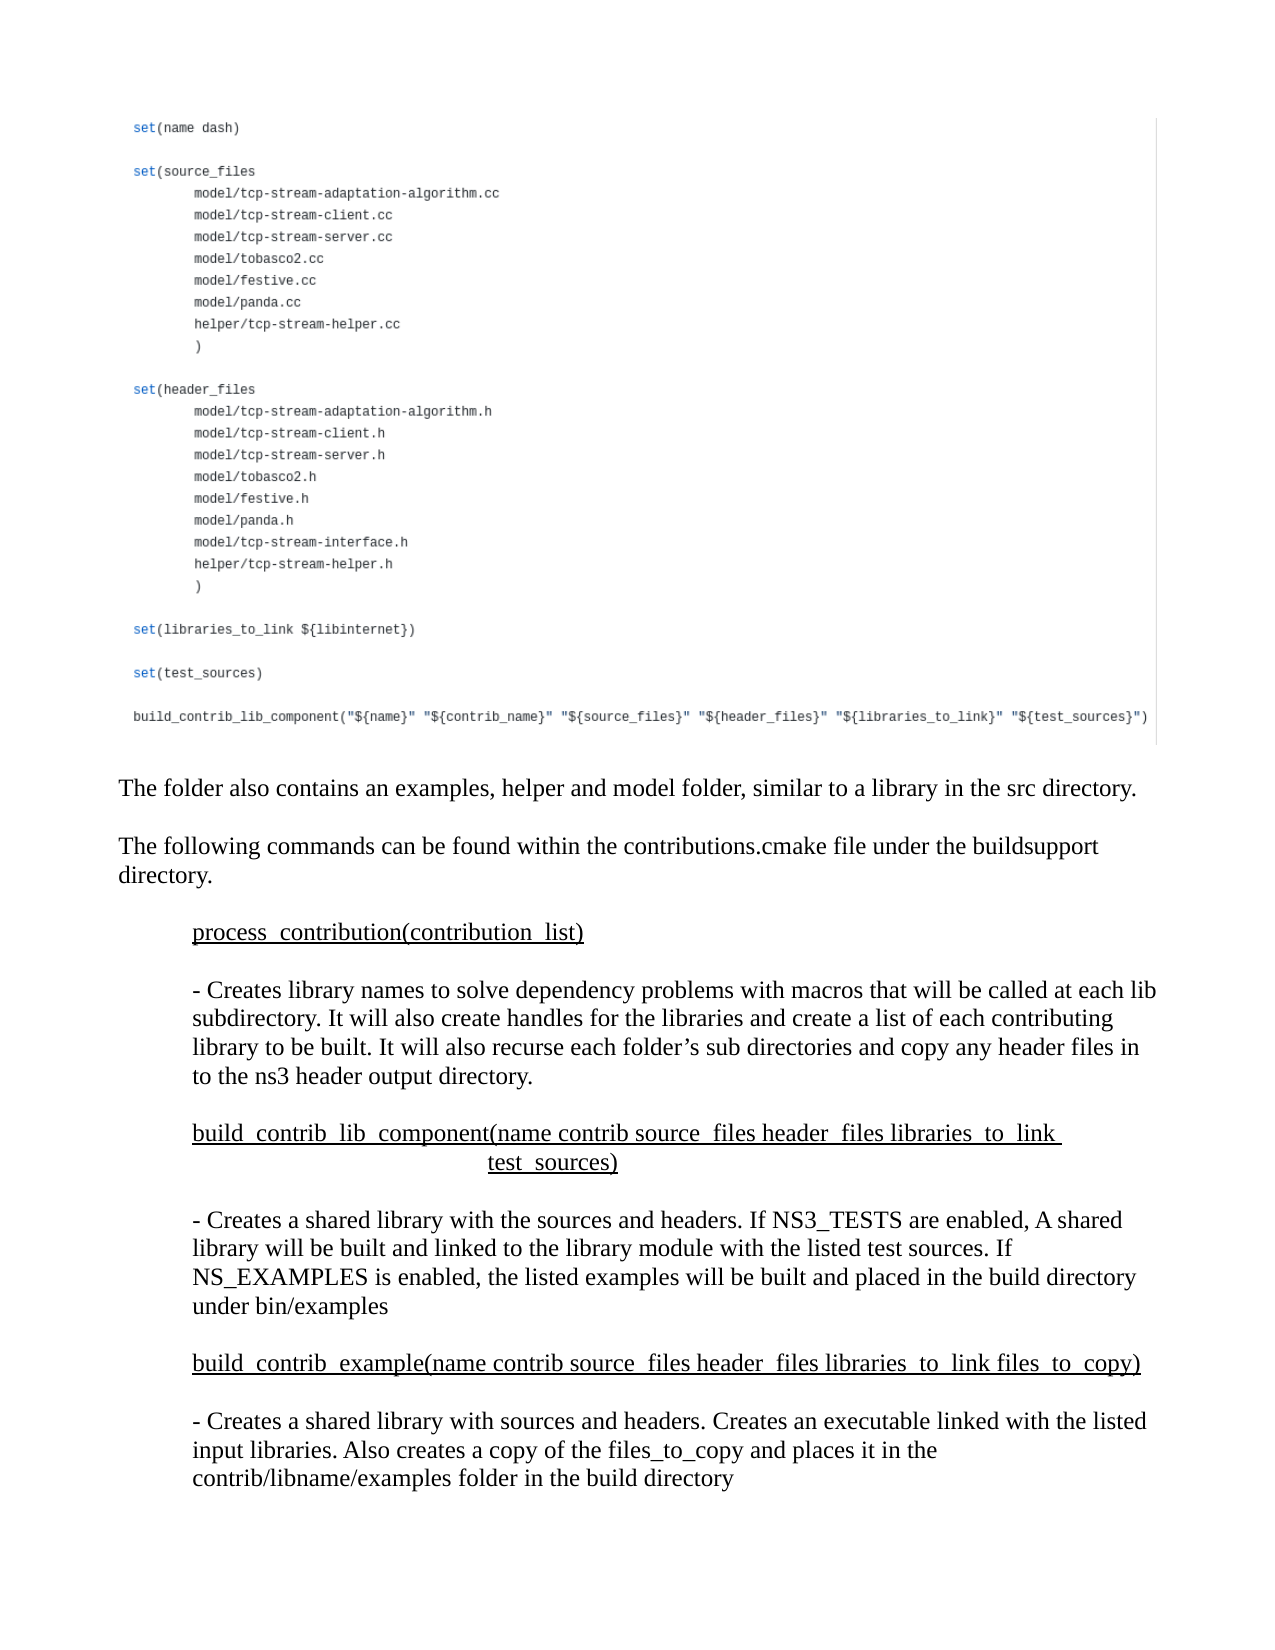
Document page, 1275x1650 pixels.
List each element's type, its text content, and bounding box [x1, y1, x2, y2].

text process_contribution(contribution_list) [118, 917, 1157, 946]
text - Creates a shared library with the sources and headers. If NS3_TESTS are enabled, A shared library will be built and linked to the library module with the listed test sources. If NS_EXAMPLES is enabled, the listed examples will be built and placed in the build directory under bin/examples [118, 1205, 1157, 1320]
picture [118, 118, 1157, 745]
text - Creates library names to solve dependency problems with macros that will be called at each lib subdirectory. It will also create handles for the libraries and create a list of each contributing library to be built. It will also recurse each folder’s sub directories and copy any header files in to the ns3 header output directory. [118, 975, 1157, 1090]
text - Creates a shared library with sources and headers. Creates an executable linked with the listed input libraries. Also creates a copy of the files_to_copy and places it in the contrib/libname/examples folder in the build directory [118, 1406, 1157, 1492]
text build_contrib_example(name contrib source_files header_files libraries_to_link files_to_copy) [118, 1348, 1157, 1377]
text build_contrib_lib_component(name contrib source_files header_files libraries_to_link test_sources) [118, 1118, 1157, 1176]
text The folder also contains an examples, helper and model folder, similar to a library in the src directory. [118, 773, 1157, 802]
text The following commands can be found within the contributions.cmake file under the buildsupport directory. [118, 831, 1157, 888]
